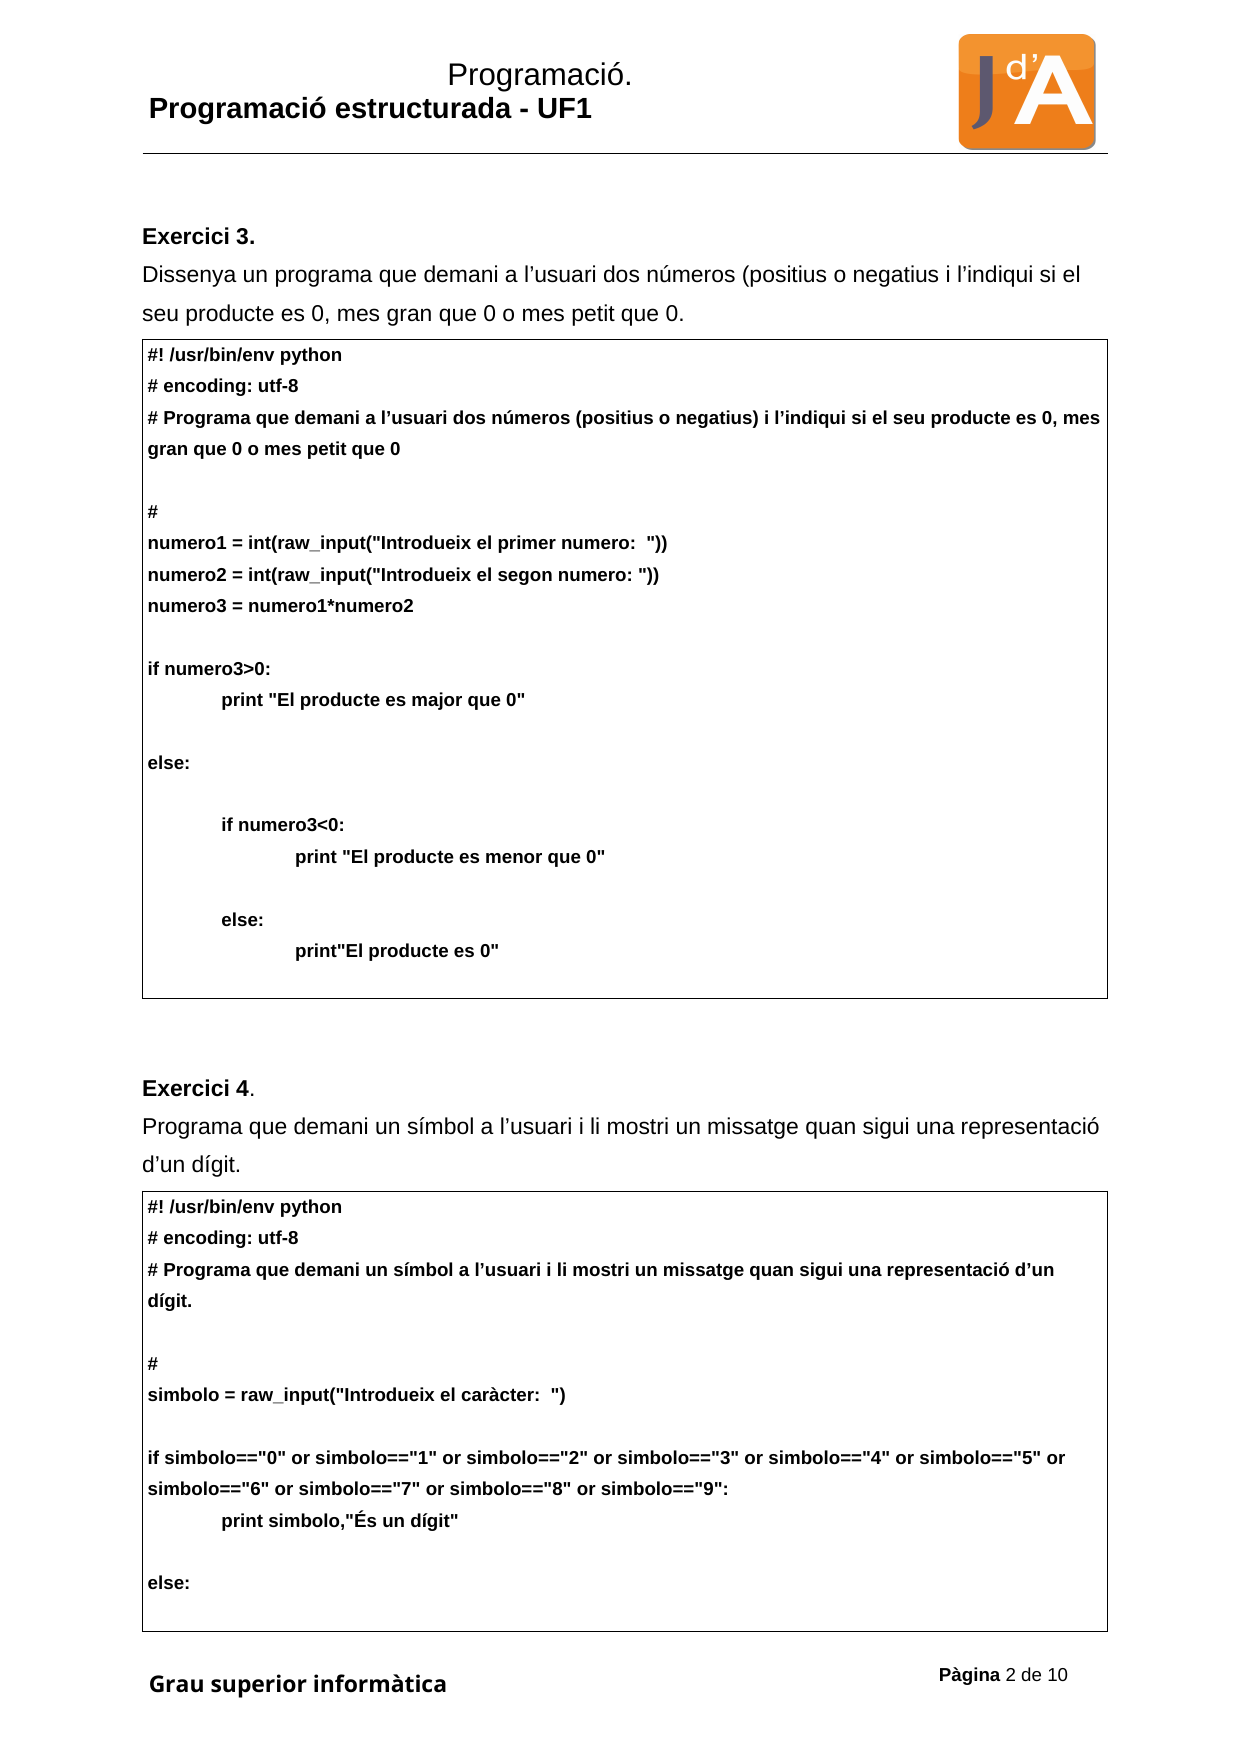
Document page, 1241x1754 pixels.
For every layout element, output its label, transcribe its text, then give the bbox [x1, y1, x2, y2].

text Programa que demani un símbol a l’usuari i li mostri un missatge quan sigui una representació d’un dígit. [142, 1114, 1107, 1178]
table_header #! /usr/bin/env python # encoding: utf-8 # Programa que demani a l’usuari dos números (positius o negatius) i l’indiqui si el seu producte es 0, mes gran que 0 o mes petit que 0 # numero1 = int(raw_input("Introdueix el primer numero: ")) numero2 = int(raw_input("Introdueix el segon numero: ")) numero3 = numero1*numero2 if numero3>0: print "El producte es major que 0" else: if numero3<0: print "El producte es menor que 0" else: print"El producte es 0" [143, 340, 1107, 998]
text Exercici 4. [142, 1075, 1107, 1101]
text Exercici 3. [142, 223, 1107, 249]
text Dissenya un programa que demani a l’usuari dos números (positius o negatius i l’indiqui si el seu producte es 0, mes gran que 0 o mes petit que 0. [142, 262, 1107, 326]
picture [958, 34, 1096, 150]
table_header #! /usr/bin/env python # encoding: utf-8 # Programa que demani un símbol a l’usuari i li mostri un missatge quan sigui una representació d’un dígit. # simbolo = raw_input("Introdueix el caràcter: ") if simbolo=="0" or simbolo=="1" or simbolo=="2" or simbolo=="3" or simbolo=="4" or simbolo=="5" or simbolo=="6" or simbolo=="7" or simbolo=="8" or simbolo=="9": print simbolo,"És un dígit" else: [143, 1192, 1107, 1631]
